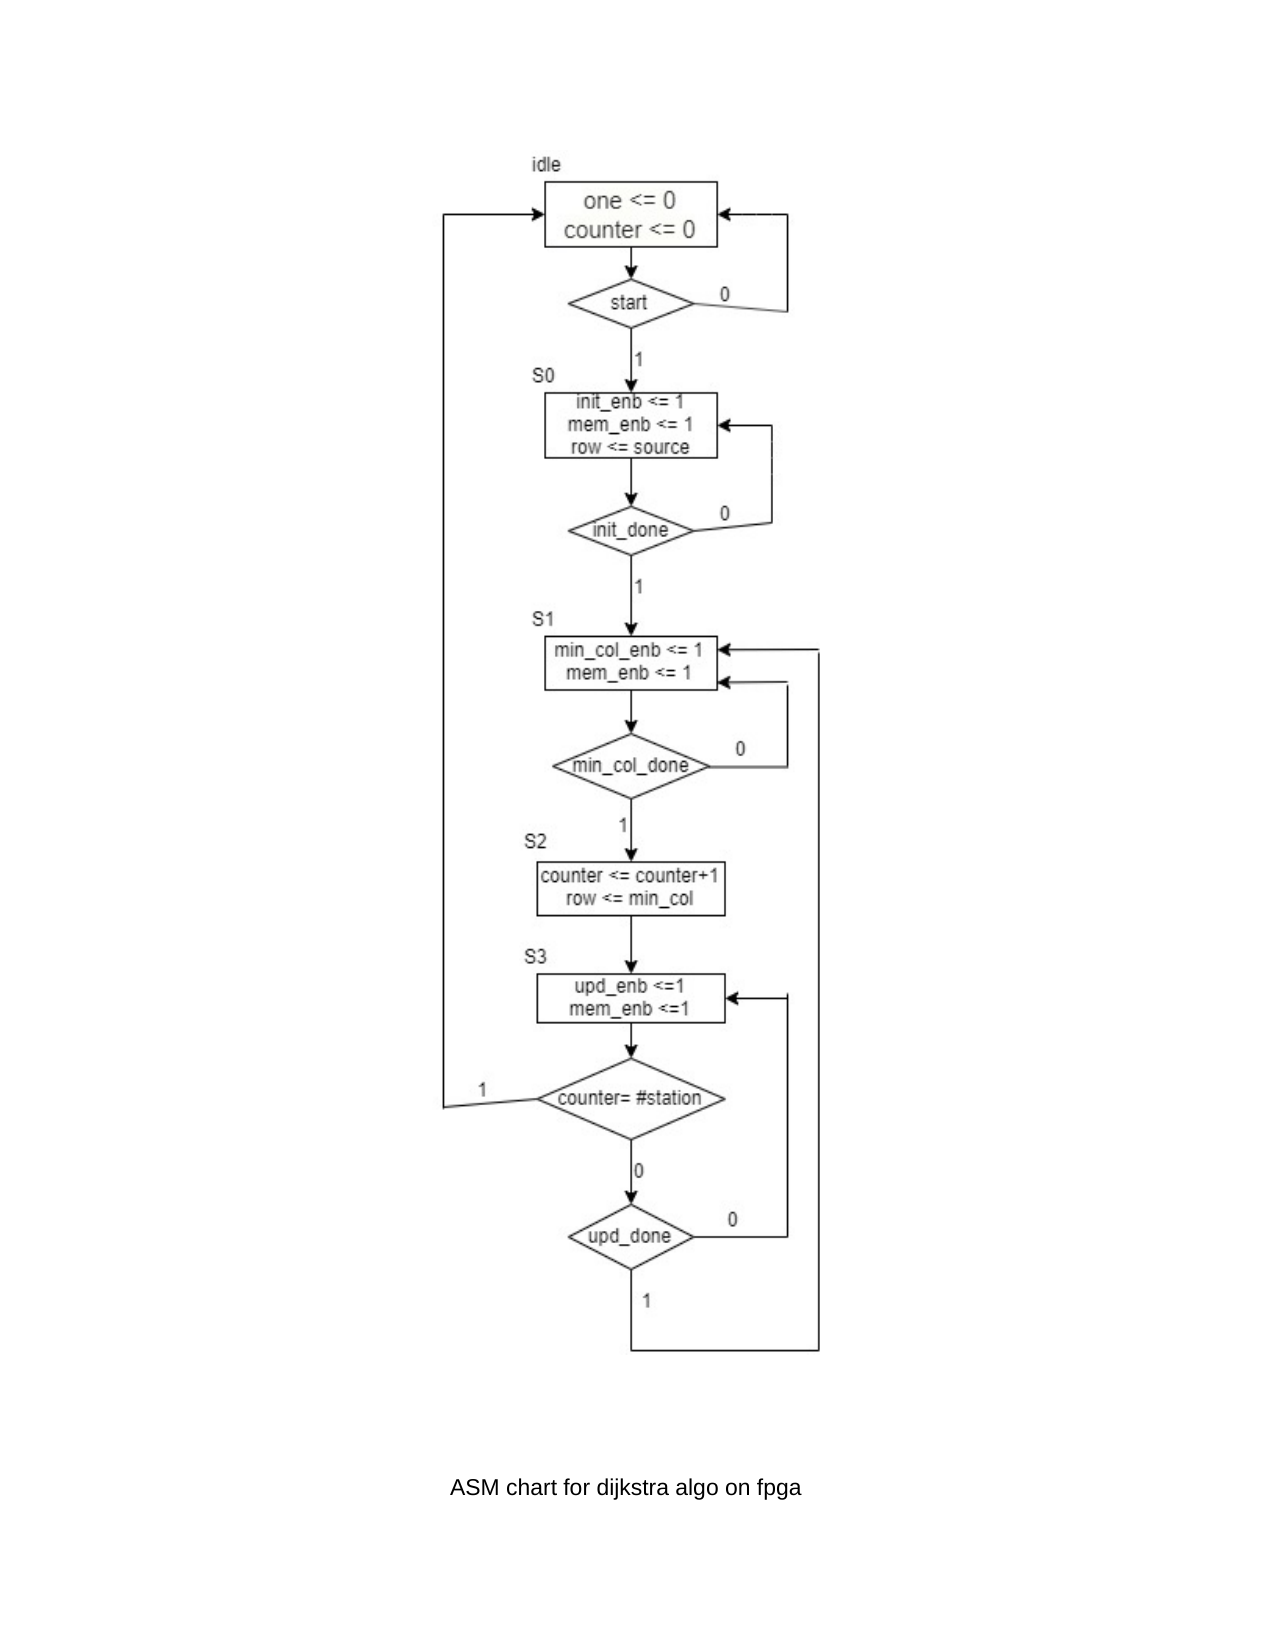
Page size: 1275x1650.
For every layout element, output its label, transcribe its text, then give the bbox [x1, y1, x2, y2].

text ASM chart for dijkstra algo on fpga [150, 1474, 1130, 1500]
picture [432, 150, 834, 1355]
